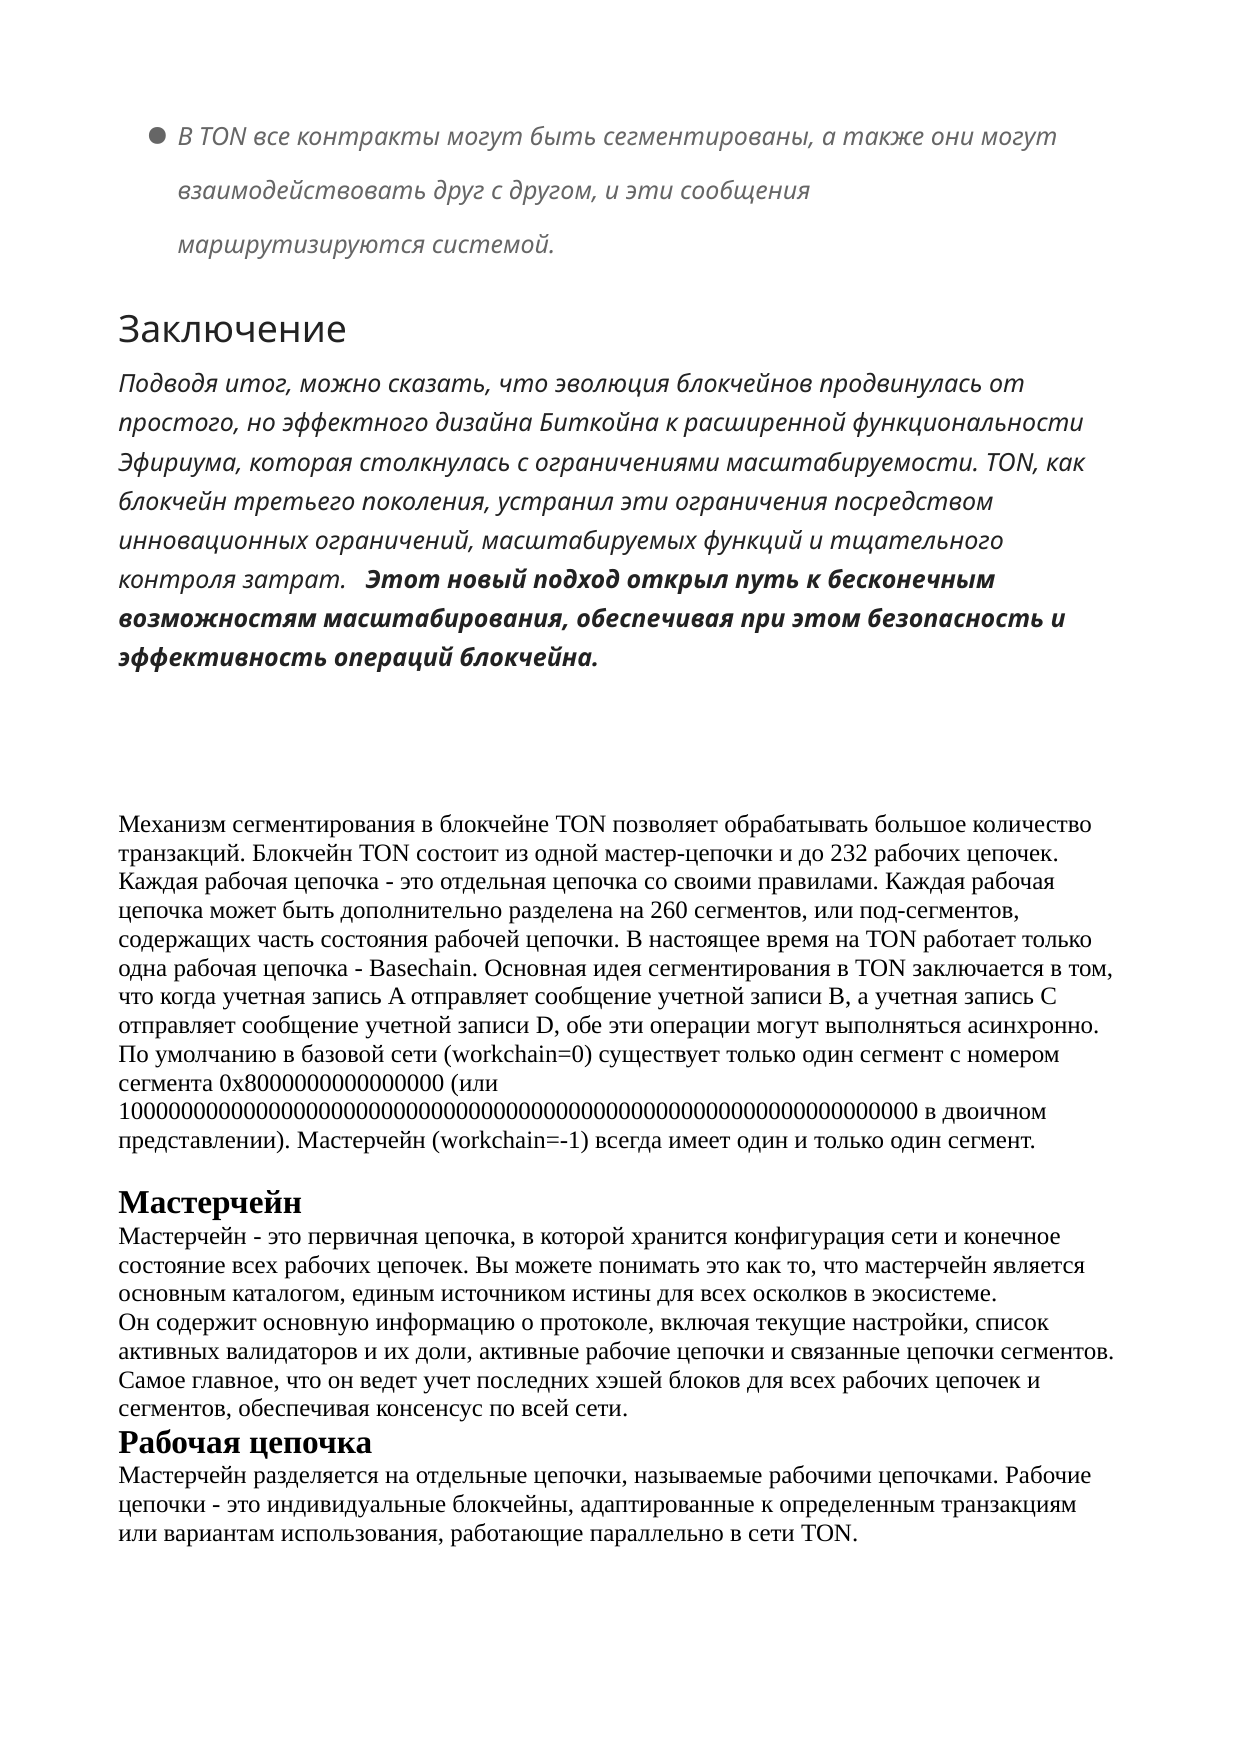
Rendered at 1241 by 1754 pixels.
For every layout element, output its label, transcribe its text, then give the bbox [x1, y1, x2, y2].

text Механизм сегментирования в блокчейне TON позволяет обрабатывать большое количество транзакций. Блокчейн TON состоит из одной мастер-цепочки и до 232 рабочих цепочек. Каждая рабочая цепочка - это отдельная цепочка со своими правилами. Каждая рабочая цепочка может быть дополнительно разделена на 260 сегментов, или под-сегментов, содержащих часть состояния рабочей цепочки. В настоящее время на TON работает только одна рабочая цепочка - Basechain. Основная идея сегментирования в TON заключается в том, что когда учетная запись A отправляет сообщение учетной записи B, а учетная запись C отправляет сообщение учетной записи D, обе эти операции могут выполняться асинхронно. [118, 809, 1122, 1039]
text Рабочая цепочка [118, 1422, 1122, 1461]
list В TON все контракты могут быть сегментированы, а также они могут взаимодействовать друг с другом, и эти сообщения маршрутизируются системой. [177, 118, 1063, 261]
text Мастерчейн - это первичная цепочка, в которой хранится конфигурация сети и конечное состояние всех рабочих цепочек. Вы можете понимать это как то, что мастерчейн является основным каталогом, единым источником истины для всех осколков в экосистеме. [118, 1221, 1122, 1307]
text Мастерчейн [118, 1183, 1122, 1221]
subtitle Заключение [118, 302, 1122, 353]
text Подводя итог, можно сказать, что эволюция блокчейнов продвинулась от простого, но эффектного дизайна Биткойна к расширенной функциональности Эфириума, которая столкнулась с ограничениями масштабируемости. TON, как блокчейн третьего поколения, устранил эти ограничения посредством инновационных ограничений, масштабируемых функций и тщательного контроля затрат. Этот новый подход открыл путь к бесконечным возможностям масштабирования, обеспечивая при этом безопасность и эффективность операций блокчейна. [118, 366, 1122, 674]
text По умолчанию в базовой сети (workchain=0) существует только один сегмент с номером сегмента 0x8000000000000000 (или 1000000000000000000000000000000000000000000000000000000000000000 в двоичном представлении). Мастерчейн (workchain=-1) всегда имеет один и только один сегмент. [118, 1039, 1122, 1154]
text Он содержит основную информацию о протоколе, включая текущие настройки, список активных валидаторов и их доли, активные рабочие цепочки и связанные цепочки сегментов. Самое главное, что он ведет учет последних хэшей блоков для всех рабочих цепочек и сегментов, обеспечивая консенсус по всей сети. [118, 1307, 1122, 1422]
text Мастерчейн разделяется на отдельные цепочки, называемые рабочими цепочками. Рабочие цепочки - это индивидуальные блокчейны, адаптированные к определенным транзакциям или вариантам использования, работающие параллельно в сети TON. [118, 1461, 1122, 1547]
